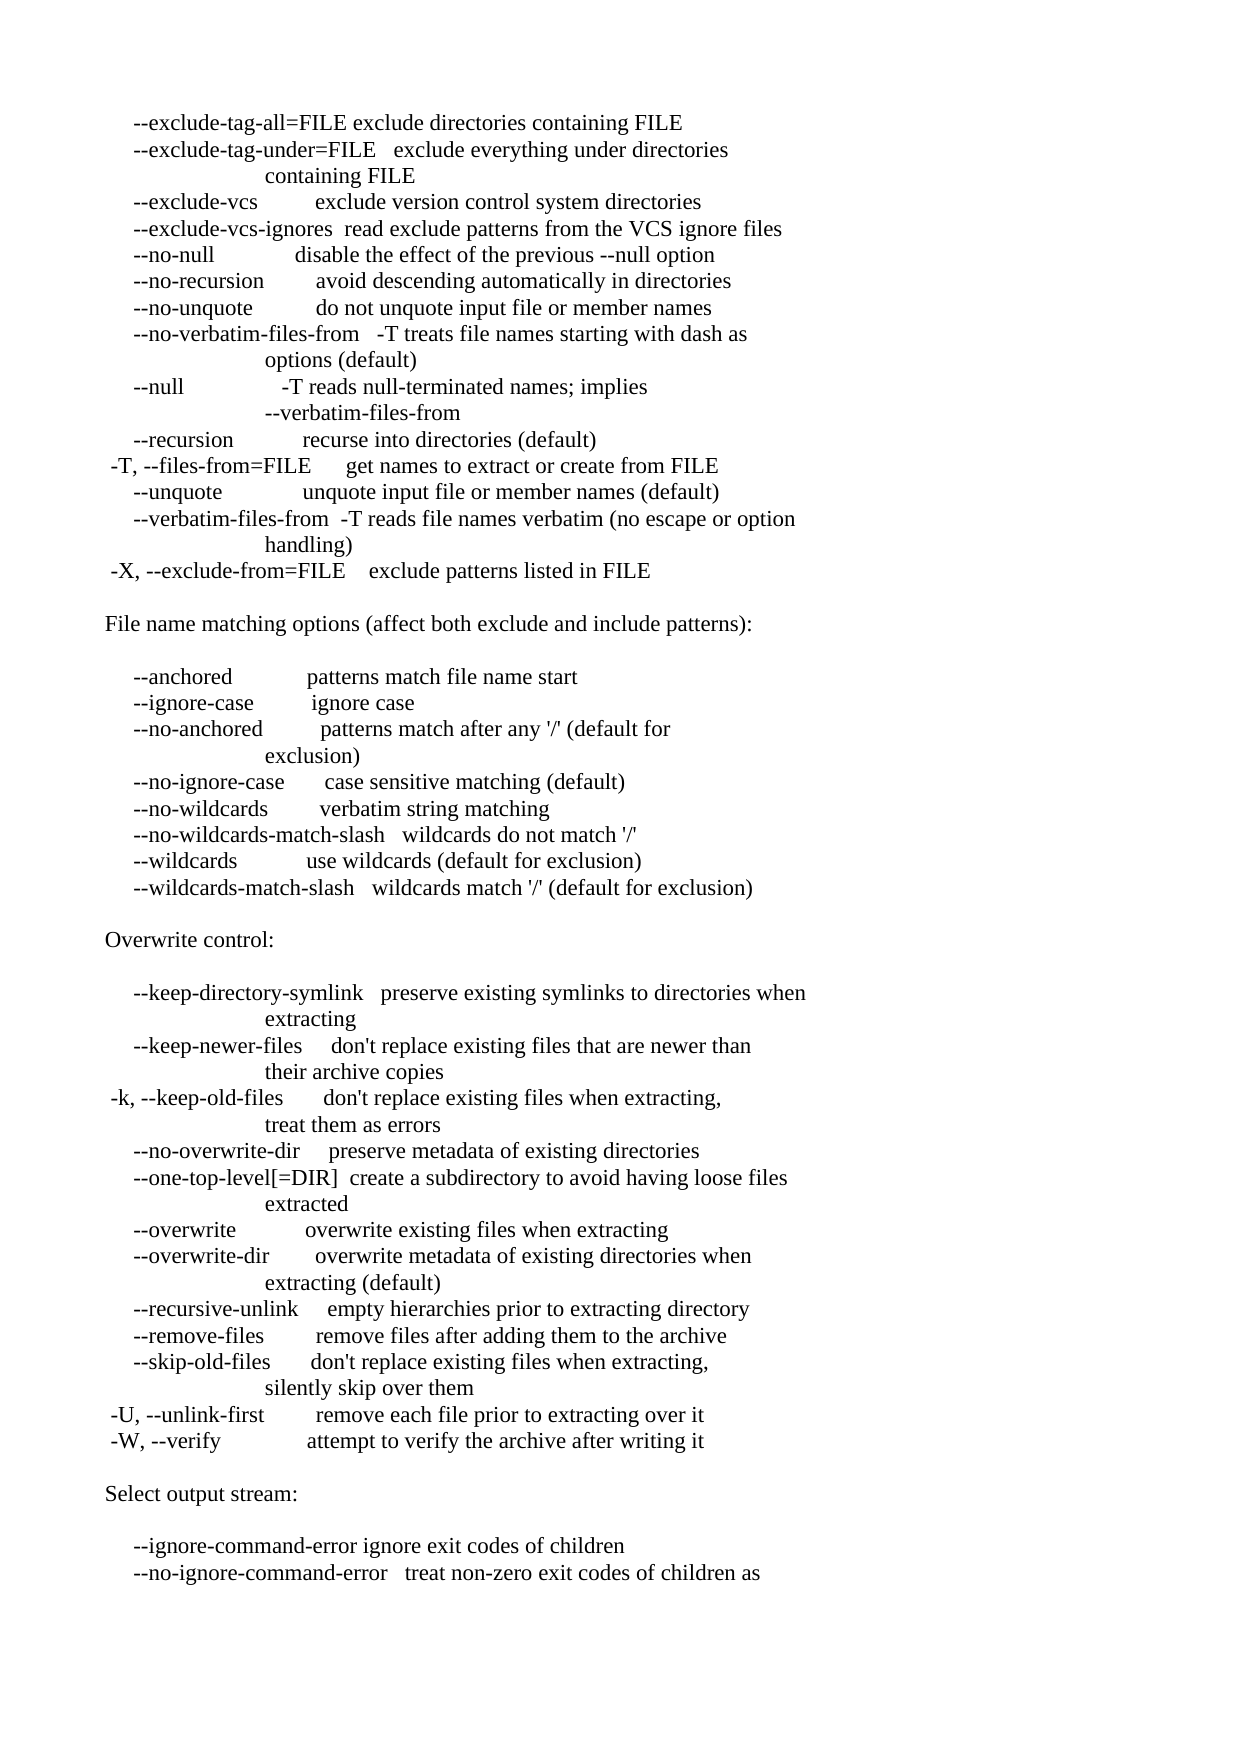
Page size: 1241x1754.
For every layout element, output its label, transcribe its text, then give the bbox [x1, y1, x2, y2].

text --no-anchored patterns match after any '/' (default for [99, 716, 1127, 742]
text exclusion) [99, 742, 1127, 768]
text --wildcards use wildcards (default for exclusion) [99, 847, 1127, 874]
text File name matching options (affect both exclude and include patterns): [99, 610, 1127, 636]
text extracting (default) [99, 1269, 1127, 1295]
text silently skip over them [99, 1374, 1127, 1401]
text --keep-directory-symlink preserve existing symlinks to directories when [99, 979, 1127, 1005]
text containing FILE [99, 162, 1127, 188]
text --exclude-tag-all=FILE exclude directories containing FILE [99, 109, 1127, 136]
text --overwrite overwrite existing files when extracting [99, 1216, 1127, 1243]
text --no-ignore-case case sensitive matching (default) [99, 768, 1127, 794]
text extracting [99, 1005, 1127, 1032]
text --no-unquote do not unquote input file or member names [99, 294, 1127, 320]
text Select output stream: [99, 1480, 1127, 1506]
text options (default) [99, 347, 1127, 373]
text --anchored patterns match file name start [99, 663, 1127, 689]
text --exclude-vcs-ignores read exclude patterns from the VCS ignore files [99, 215, 1127, 241]
text --skip-old-files don't replace existing files when extracting, [99, 1348, 1127, 1374]
text --no-wildcards verbatim string matching [99, 794, 1127, 821]
text handling) [99, 531, 1127, 557]
text -T, --files-from=FILE get names to extract or create from FILE [99, 452, 1127, 478]
text treat them as errors [99, 1111, 1127, 1137]
text --one-top-level[=DIR] create a subdirectory to avoid having loose files [99, 1163, 1127, 1190]
text --remove-files remove files after adding them to the archive [99, 1322, 1127, 1348]
text -U, --unlink-first remove each file prior to extracting over it [99, 1401, 1127, 1427]
text --null -T reads null-terminated names; implies [99, 373, 1127, 399]
text --no-null disable the effect of the previous --null option [99, 241, 1127, 267]
text --exclude-tag-under=FILE exclude everything under directories [99, 136, 1127, 162]
text -k, --keep-old-files don't replace existing files when extracting, [99, 1084, 1127, 1111]
text --keep-newer-files don't replace existing files that are newer than [99, 1032, 1127, 1058]
text --wildcards-match-slash wildcards match '/' (default for exclusion) [99, 874, 1127, 900]
text --verbatim-files-from -T reads file names verbatim (no escape or option [99, 505, 1127, 531]
text Overwrite control: [99, 926, 1127, 953]
text --no-verbatim-files-from -T treats file names starting with dash as [99, 320, 1127, 347]
text --no-recursion avoid descending automatically in directories [99, 267, 1127, 294]
text --ignore-case ignore case [99, 689, 1127, 716]
text -X, --exclude-from=FILE exclude patterns listed in FILE [99, 557, 1127, 584]
text extracted [99, 1190, 1127, 1216]
text --overwrite-dir overwrite metadata of existing directories when [99, 1243, 1127, 1269]
text --recursion recurse into directories (default) [99, 426, 1127, 452]
text --no-wildcards-match-slash wildcards do not match '/' [99, 821, 1127, 847]
text their archive copies [99, 1058, 1127, 1084]
text --ignore-command-error ignore exit codes of children [99, 1532, 1127, 1559]
text --no-ignore-command-error treat non-zero exit codes of children as [99, 1559, 1127, 1585]
text --unquote unquote input file or member names (default) [99, 478, 1127, 505]
text -W, --verify attempt to verify the archive after writing it [99, 1427, 1127, 1453]
text --recursive-unlink empty hierarchies prior to extracting directory [99, 1295, 1127, 1322]
text --exclude-vcs exclude version control system directories [99, 188, 1127, 215]
text --no-overwrite-dir preserve metadata of existing directories [99, 1137, 1127, 1163]
text --verbatim-files-from [99, 399, 1127, 426]
